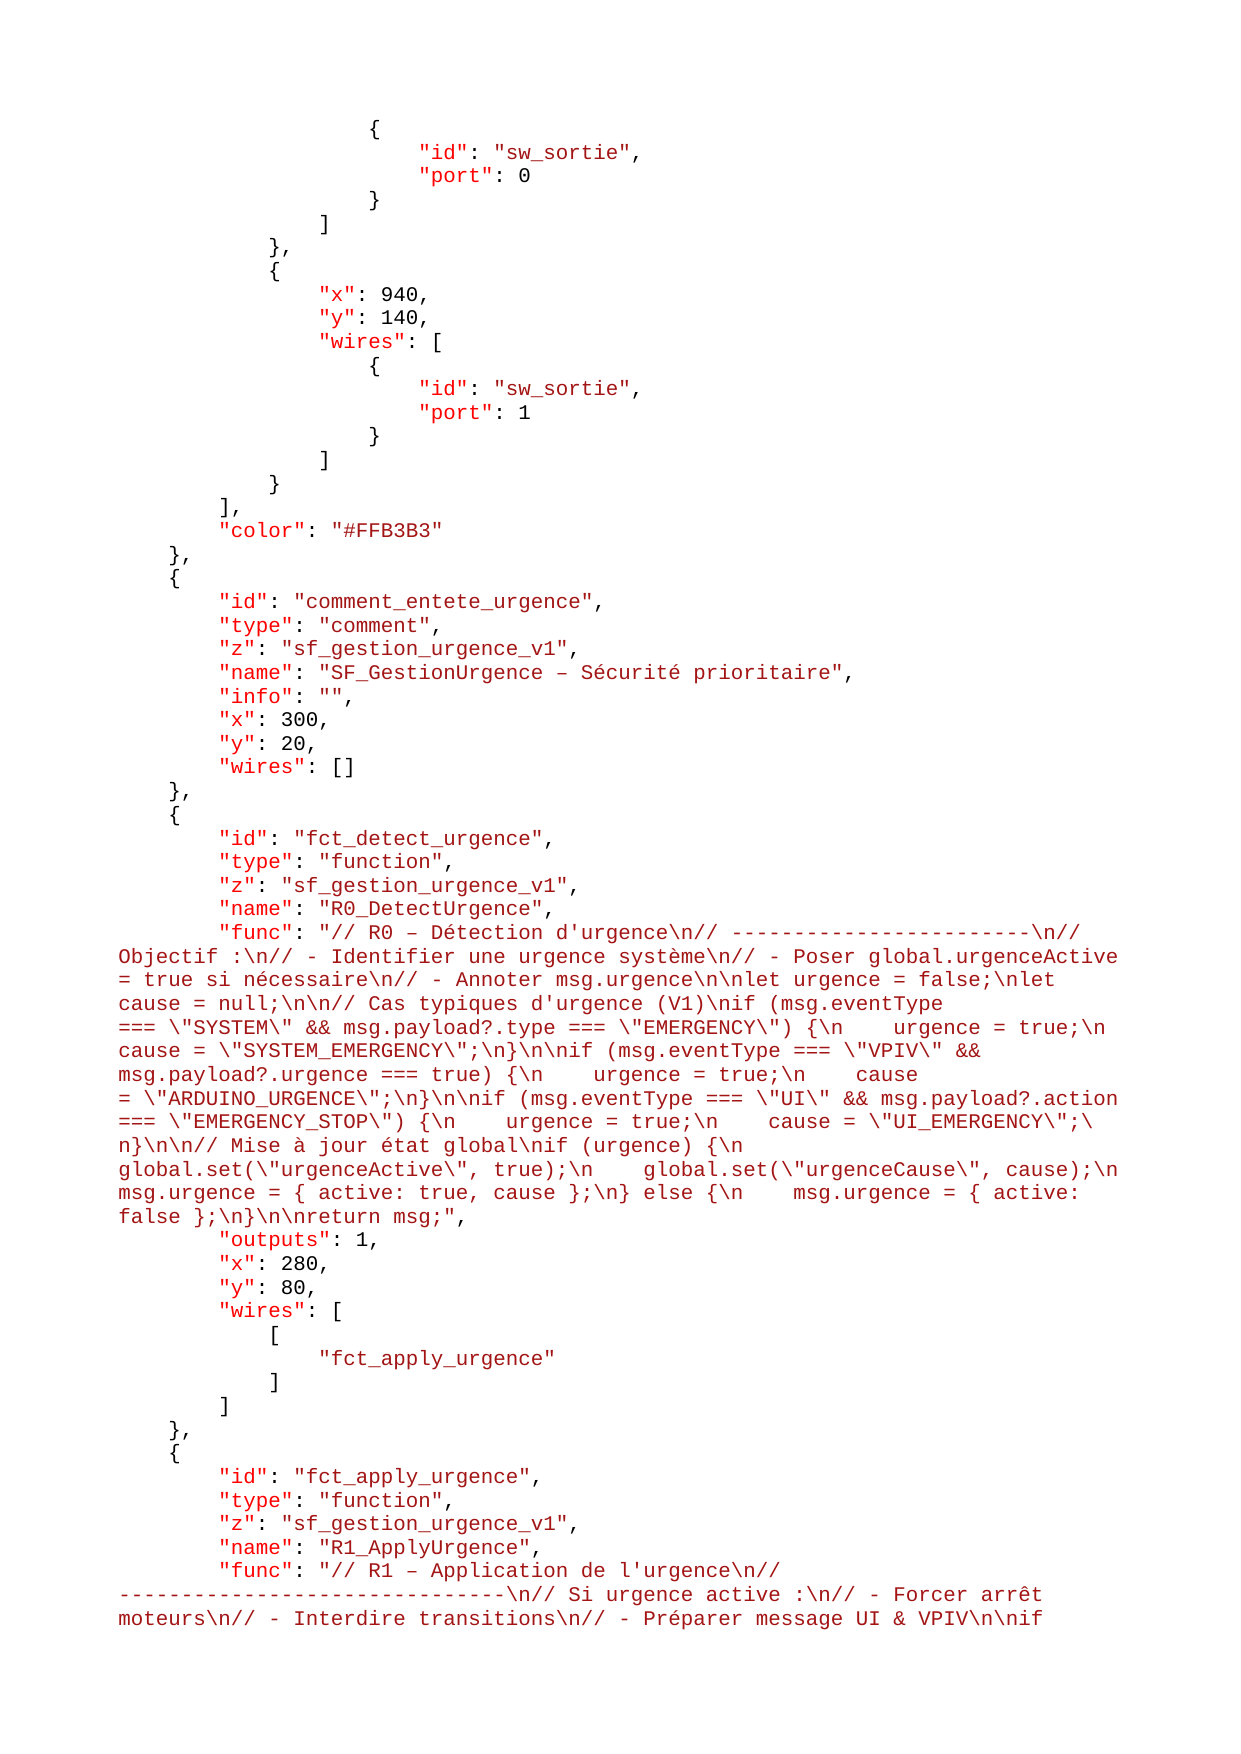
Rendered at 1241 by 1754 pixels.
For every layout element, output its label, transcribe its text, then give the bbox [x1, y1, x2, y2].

text "wires": [ [118, 1300, 1122, 1324]
text }, [118, 1419, 1122, 1442]
text "color": "#FFB3B3" [118, 520, 1122, 544]
text }, [118, 780, 1122, 804]
text "x": 280, [118, 1253, 1122, 1277]
text { [118, 118, 1122, 142]
text "func": "// R1 – Application de l'urgence\n// -------------------------------\n// Si urgence active :\n// - Forcer arrêt moteurs\n// - Interdire transitions\n// - Préparer message UI & VPIV\n\nif [118, 1561, 1122, 1631]
text "id": "sw_sortie", [118, 378, 1122, 402]
text "fct_apply_urgence" [118, 1348, 1122, 1371]
text "y": 80, [118, 1277, 1122, 1300]
text "wires": [] [118, 757, 1122, 780]
text { [118, 354, 1122, 378]
text [ [118, 1324, 1122, 1348]
text "port": 1 [118, 402, 1122, 426]
text "type": "function", [118, 1489, 1122, 1513]
text "z": "sf_gestion_urgence_v1", [118, 638, 1122, 662]
text "name": "R0_DetectUrgence", [118, 898, 1122, 922]
text "x": 300, [118, 709, 1122, 733]
text } [118, 473, 1122, 496]
text "name": "R1_ApplyUrgence", [118, 1537, 1122, 1561]
text ] [118, 1371, 1122, 1395]
text }, [118, 544, 1122, 567]
text "z": "sf_gestion_urgence_v1", [118, 1513, 1122, 1537]
text "id": "sw_sortie", [118, 142, 1122, 165]
text "func": "// R0 – Détection d'urgence\n// ------------------------\n// Objectif :\n// - Identifier une urgence système\n// - Poser global.urgenceActive = true si nécessaire\n// - Annoter msg.urgence\n\nlet urgence = false;\nlet cause = null;\n\n// Cas typiques d'urgence (V1)\nif (msg.eventType === \"SYSTEM\" && msg.payload?.type === \"EMERGENCY\") {\n urgence = true;\n cause = \"SYSTEM_EMERGENCY\";\n}\n\nif (msg.eventType === \"VPIV\" && msg.payload?.urgence === true) {\n urgence = true;\n cause = \"ARDUINO_URGENCE\";\n}\n\nif (msg.eventType === \"UI\" && msg.payload?.action === \"EMERGENCY_STOP\") {\n urgence = true;\n cause = \"UI_EMERGENCY\";\n}\n\n// Mise à jour état global\nif (urgence) {\n global.set(\"urgenceActive\", true);\n global.set(\"urgenceCause\", cause);\n msg.urgence = { active: true, cause };\n} else {\n msg.urgence = { active: false };\n}\n\nreturn msg;", [118, 922, 1122, 1229]
text "name": "SF_GestionUrgence – Sécurité prioritaire", [118, 662, 1122, 686]
text "z": "sf_gestion_urgence_v1", [118, 875, 1122, 898]
text { [118, 567, 1122, 591]
text } [118, 189, 1122, 213]
text "x": 940, [118, 284, 1122, 307]
text "id": "comment_entete_urgence", [118, 591, 1122, 615]
text } [118, 426, 1122, 449]
text "y": 140, [118, 307, 1122, 331]
text { [118, 1442, 1122, 1466]
text "port": 0 [118, 165, 1122, 189]
text { [118, 260, 1122, 284]
text ], [118, 496, 1122, 520]
text "wires": [ [118, 331, 1122, 354]
text "type": "function", [118, 851, 1122, 875]
text ] [118, 449, 1122, 473]
text "id": "fct_apply_urgence", [118, 1466, 1122, 1489]
text ] [118, 213, 1122, 236]
text "y": 20, [118, 733, 1122, 757]
text "info": "", [118, 686, 1122, 709]
text }, [118, 236, 1122, 260]
text "outputs": 1, [118, 1229, 1122, 1253]
text "type": "comment", [118, 615, 1122, 638]
text { [118, 804, 1122, 827]
text ] [118, 1395, 1122, 1419]
text "id": "fct_detect_urgence", [118, 827, 1122, 851]
